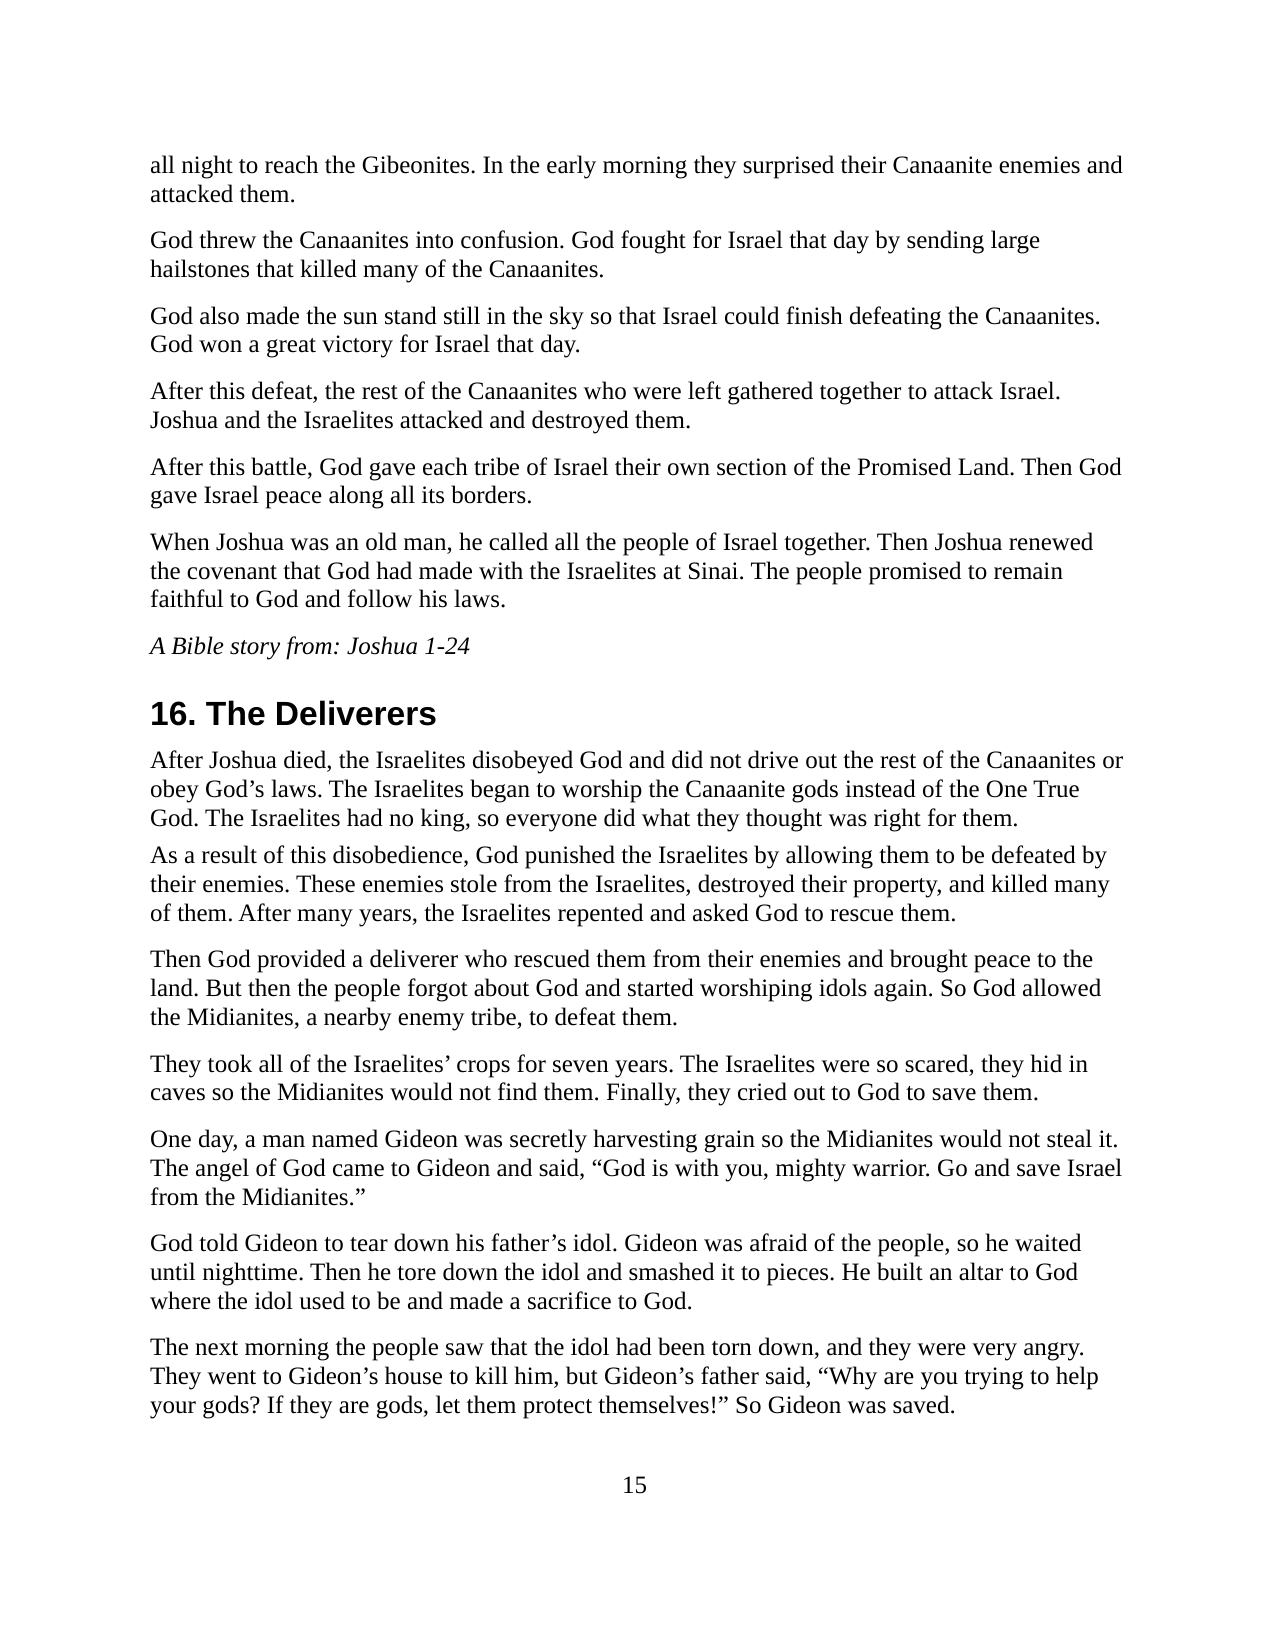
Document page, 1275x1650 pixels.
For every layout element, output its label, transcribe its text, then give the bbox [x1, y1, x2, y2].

text God threw the Canaanites into confusion. God fought for Israel that day by sending large hailstones that killed many of the Canaanites. [150, 225, 1125, 283]
text They took all of the Israelites’ crops for seven years. The Israelites were so scared, they hid in caves so the Midianites would not find them. Finally, they cried out to God to save them. [150, 1049, 1125, 1106]
text After this battle, God gave each tribe of Israel their own section of the Promised Land. Then God gave Israel peace along all its borders. [150, 452, 1125, 509]
text After this defeat, the rest of the Canaanites who were left gathered together to attack Israel. Joshua and the Israelites attacked and destroyed them. [150, 376, 1125, 434]
text As a result of this disobedience, God punished the Israelites by allowing them to be defeated by their enemies. These enemies stole from the Israelites, destroyed their property, and killed many of them. After many years, the Israelites repented and asked God to rescue them. [150, 840, 1125, 927]
text God told Gideon to tear down his father’s idol. Gideon was afraid of the people, so he waited until nighttime. Then he tore down the idol and smashed it to pieces. He built an altar to God where the idol used to be and made a sacrifice to God. [150, 1228, 1125, 1314]
text A Bible story from: Joshua 1-24 [150, 631, 1125, 660]
text The next morning the people saw that the idol had been torn down, and they were very angry. They went to Gideon’s house to kill him, but Gideon’s father said, “Why are you trying to help your gods? If they are gods, let them protect themselves!” So Gideon was saved. [150, 1332, 1125, 1419]
text Then God provided a deliverer who rescued them from their enemies and brought peace to the land. But then the people forgot about God and started worshiping idols again. So God allowed the Midianites, a nearby enemy tribe, to defeat them. [150, 944, 1125, 1031]
text When Joshua was an old man, he called all the people of Israel together. Then Joshua renewed the covenant that God had made with the Israelites at Sinai. The people promised to remain faithful to God and follow his laws. [150, 527, 1125, 613]
text God also made the sun stand still in the sky so that Israel could finish defeating the Canaanites. God won a great victory for Israel that day. [150, 301, 1125, 358]
subtitle 16. The Deliverers [150, 694, 1125, 733]
text One day, a man named Gideon was secretly harvesting grain so the Midianites would not steal it. The angel of God came to Gideon and said, “God is with you, mighty warrior. Go and save Israel from the Midianites.” [150, 1124, 1125, 1210]
text all night to reach the Gibeonites. In the early morning they surprised their Canaanite enemies and attacked them. [150, 150, 1125, 207]
text After Joshua died, the Israelites disobeyed God and did not drive out the rest of the Canaanites or obey God’s laws. The Israelites began to worship the Canaanite gods instead of the One True God. The Israelites had no king, so everyone did what they thought was right for them. [150, 745, 1125, 831]
